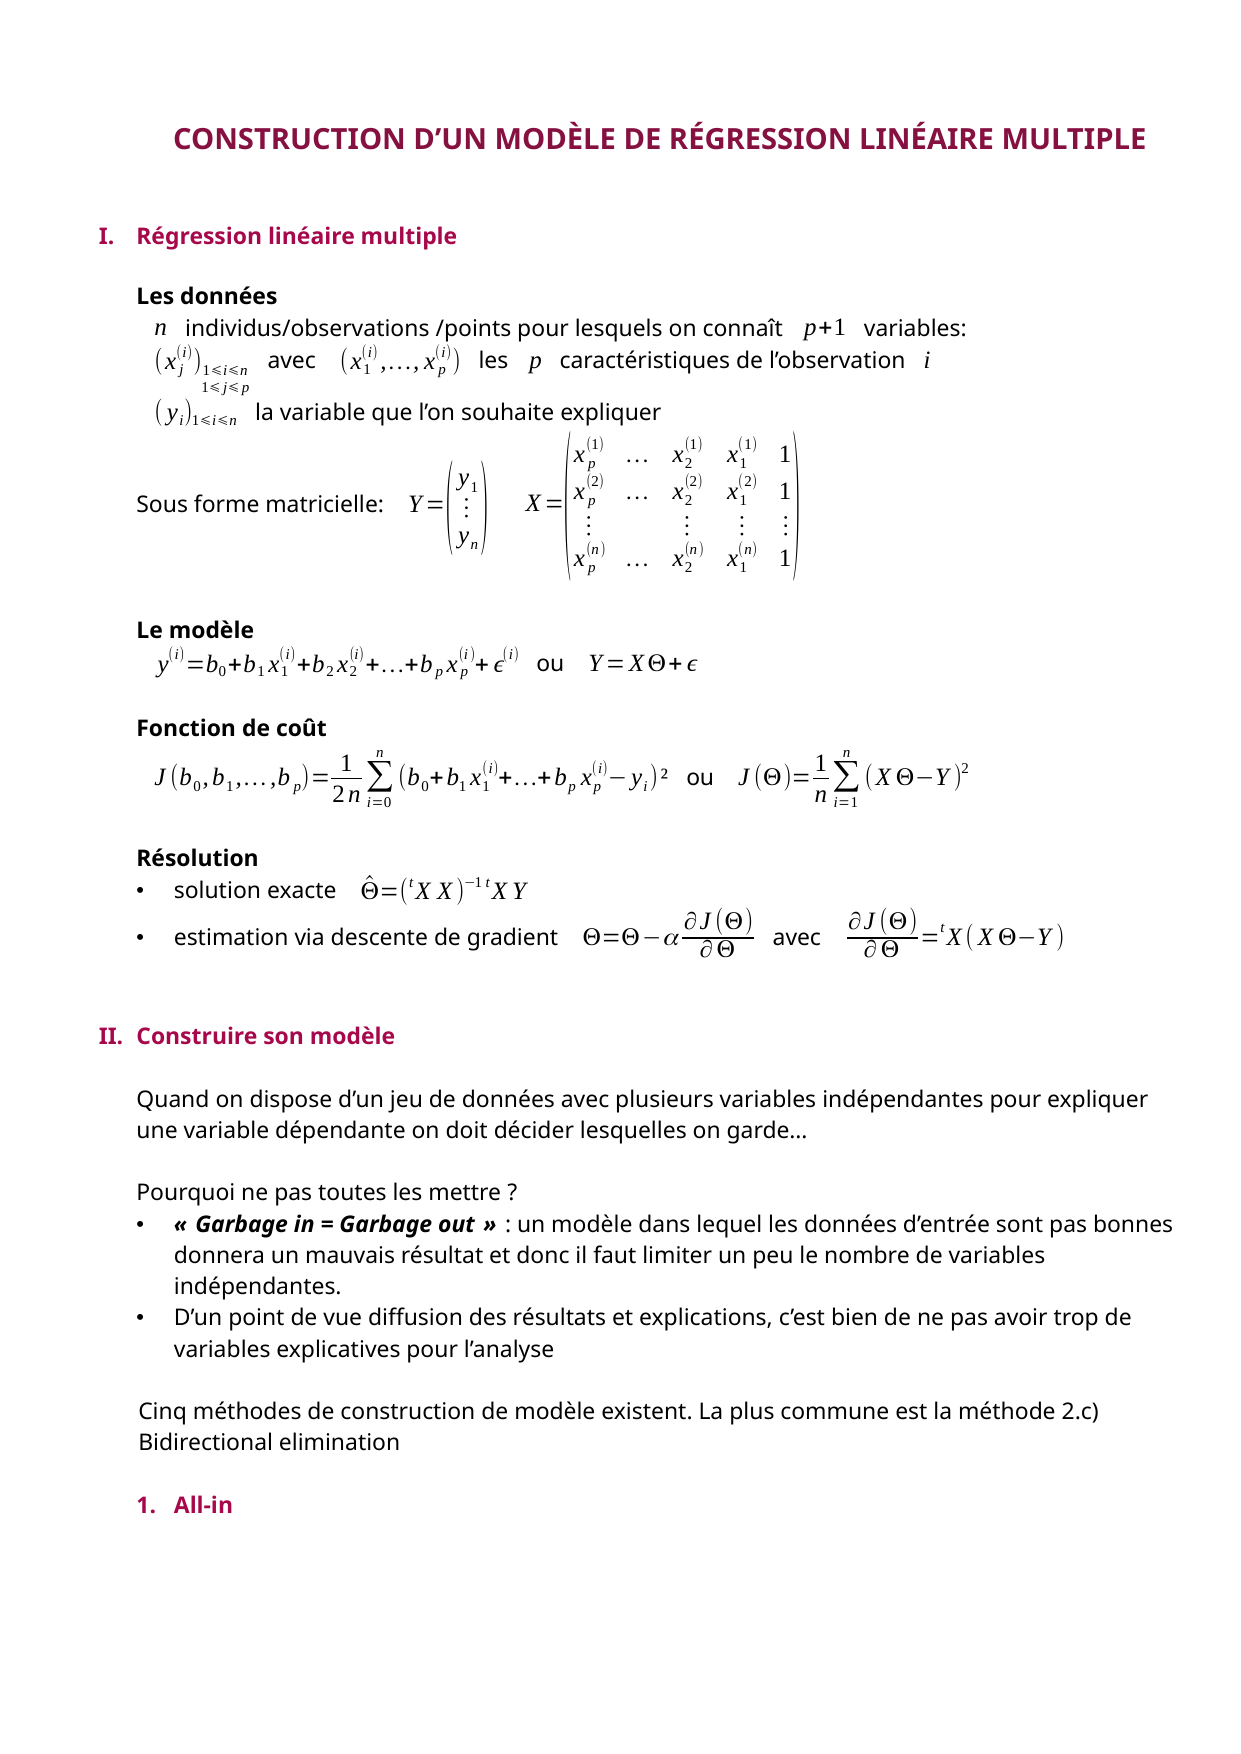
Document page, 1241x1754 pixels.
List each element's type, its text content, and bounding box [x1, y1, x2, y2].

list avec lescaractéristiques de l’observation [99, 343, 1184, 395]
list Régression linéaire multiple [99, 220, 1184, 252]
list Cinq méthodes de construction de modèle existent. La plus commune est la méthode 2.c) Bidirectional elimination [97, 1395, 1184, 1457]
list solution exacte [136, 873, 1184, 906]
list la variable que l’on souhaite expliquer [99, 395, 1184, 429]
list « Garbage in = Garbage out » : un modèle dans lequel les données d’entrée sont pas bonnes donnera un mauvais résultat et donc il faut limiter un peu le nombre de variables indépendantes. [136, 1207, 1184, 1301]
list Pourquoi ne pas toutes les mettre ? [99, 1176, 1184, 1207]
list Le modèle [99, 614, 1184, 646]
list ou [99, 743, 1184, 811]
list Résolution [99, 842, 1184, 873]
list Fonction de coût [99, 712, 1184, 743]
list estimation via descente de gradient avec [136, 906, 1184, 960]
list individus/observations /points pour lesquels on connaîtvariables: [99, 312, 1184, 343]
list CONSTRUCTION D’UN MODÈLE DE RÉGRESSION LINÉAIRE MULTIPLE [99, 118, 1184, 158]
list Les données [99, 280, 1184, 312]
list D’un point de vue diffusion des résultats et explications, c’est bien de ne pas avoir trop de variables explicatives pour l’analyse [136, 1301, 1184, 1364]
list Sous forme matricielle: [99, 429, 1184, 583]
list All-in [136, 1489, 1184, 1520]
list Construire son modèle [99, 1020, 1184, 1051]
list Quand on dispose d’un jeu de données avec plusieurs variables indépendantes pour expliquer une variable dépendante on doit décider lesquelles on garde… [99, 1082, 1184, 1145]
list ou [99, 646, 1184, 681]
